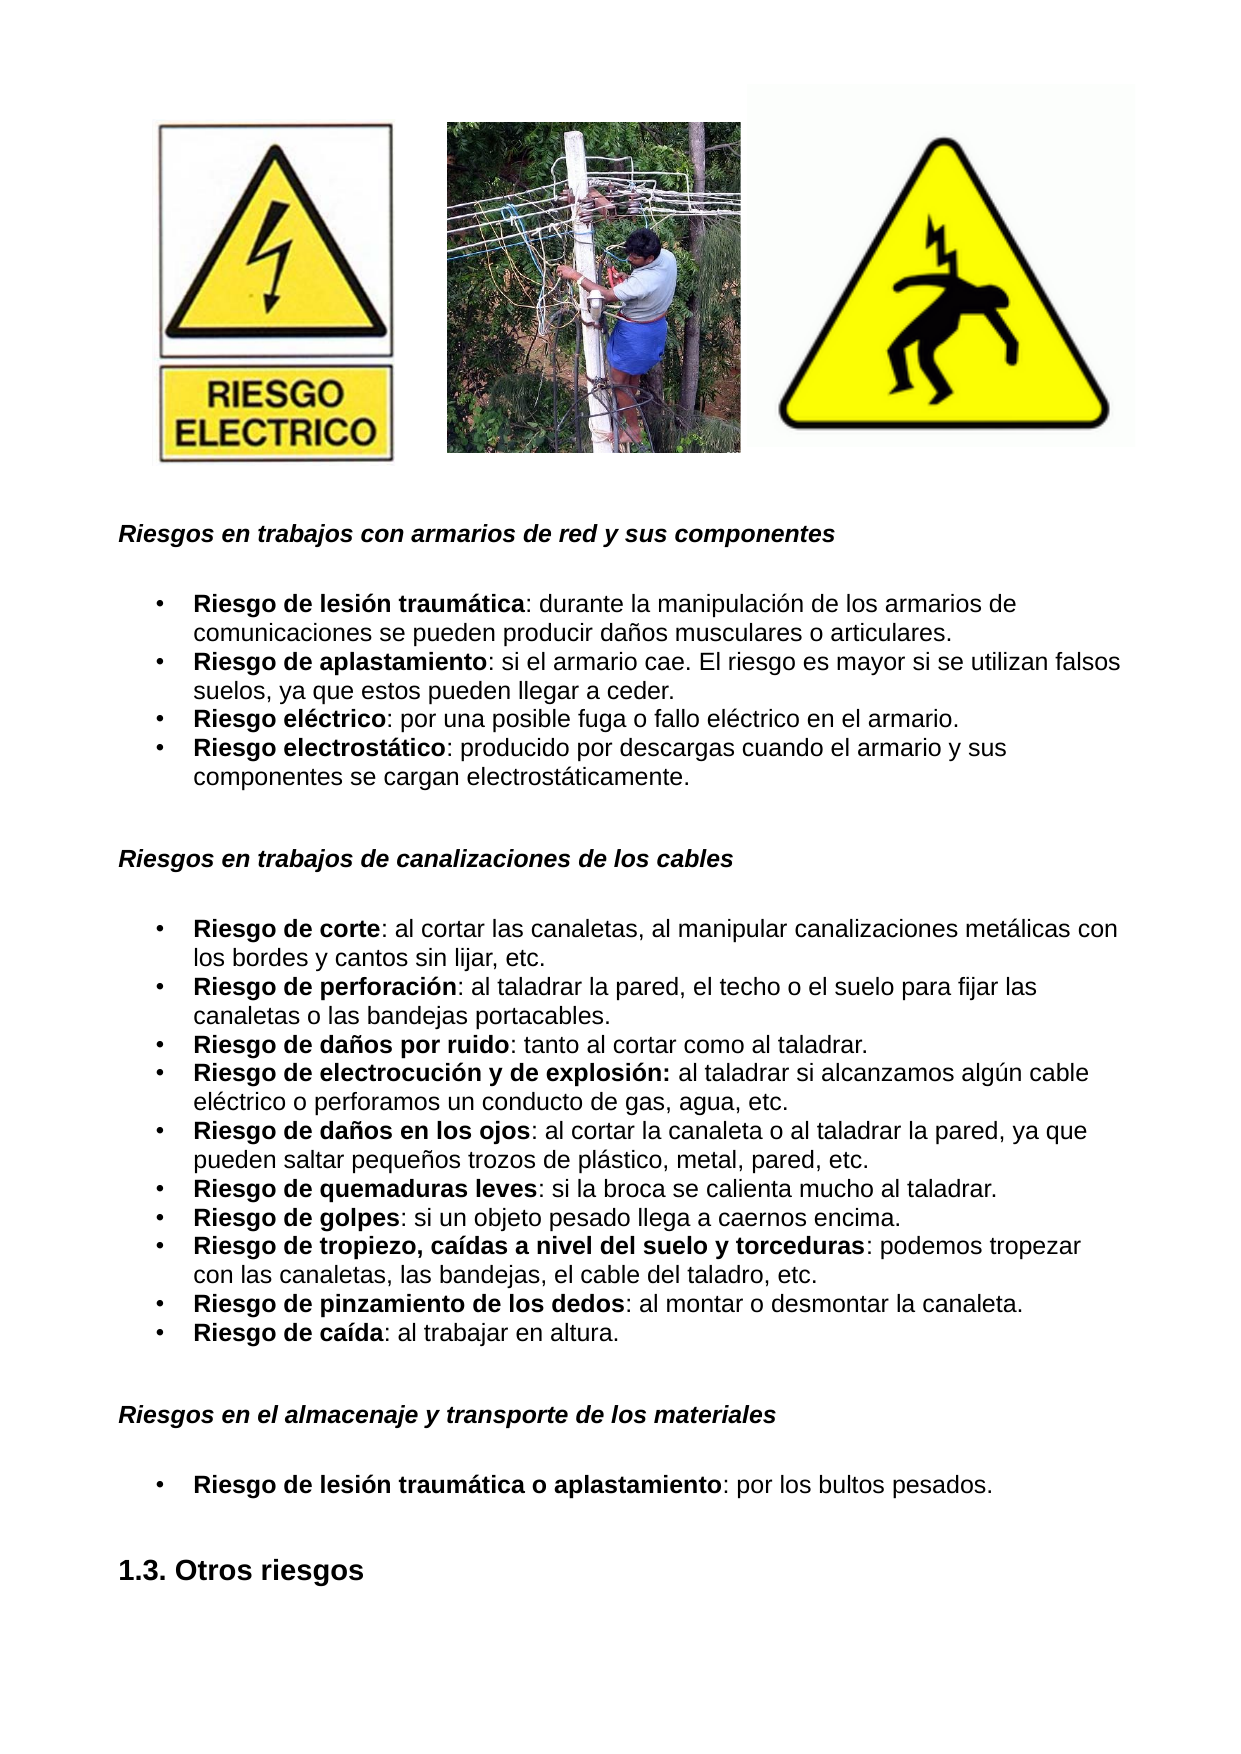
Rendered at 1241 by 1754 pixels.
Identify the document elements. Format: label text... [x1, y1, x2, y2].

list Riesgo de perforación: al taladrar la pared, el techo o el suelo para ﬁjar las canaletas o las bandejas portacables. [156, 972, 1122, 1029]
list Riesgo de daños por ruido: tanto al cortar como al taladrar. [156, 1029, 1122, 1058]
list Riesgo de quemaduras leves: si la broca se calienta mucho al taladrar. [156, 1174, 1122, 1202]
list Riesgo de lesión traumática o aplastamiento: por los bultos pesados. [156, 1470, 1122, 1499]
list Riesgo de tropiezo, caídas a nivel del suelo y torceduras: podemos tropezar con las canaletas, las bandejas, el cable del taladro, etc. [156, 1231, 1122, 1289]
list Riesgo eléctrico: por una posible fuga o fallo eléctrico en el armario. [156, 704, 1122, 733]
picture [152, 119, 396, 466]
list Riesgo electrostático: producido por descargas cuando el armario y sus componentes se cargan electrostáticamente. [156, 733, 1122, 791]
list Riesgo de pinzamiento de los dedos: al montar o desmontar la canaleta. [156, 1289, 1122, 1318]
list Riesgo de golpes: si un objeto pesado llega a caernos encima. [156, 1202, 1122, 1231]
list Riesgo de caída: al trabajar en altura. [156, 1318, 1122, 1347]
list Riesgo de corte: al cortar las canaletas, al manipular canalizaciones metálicas con los bordes y cantos sin lijar, etc. [156, 914, 1122, 972]
list Riesgo de lesión traumática: durante la manipulación de los armarios de comunicaciones se pueden producir daños musculares o articulares. [156, 589, 1122, 647]
list Riesgo de aplastamiento: si el armario cae. El riesgo es mayor si se utilizan falsos suelos, ya que estos pueden llegar a ceder. [156, 647, 1122, 704]
list Riesgo de electrocución y de explosión: al taladrar si alcanzamos algún cable eléctrico o perforamos un conducto de gas, agua, etc. [156, 1058, 1122, 1116]
picture [447, 122, 741, 453]
picture [747, 84, 1136, 447]
subtitle Riesgos en trabajos con armarios de red y sus componentes [118, 519, 1122, 548]
list Riesgo de daños en los ojos: al cortar la canaleta o al taladrar la pared, ya que pueden saltar pequeños trozos de plástico, metal, pared, etc. [156, 1116, 1122, 1174]
subtitle Riesgos en el almacenaje y transporte de los materiales [118, 1400, 1122, 1429]
subtitle Riesgos en trabajos de canalizaciones de los cables [118, 844, 1122, 873]
subtitle 1.3. Otros riesgos [118, 1553, 1122, 1586]
